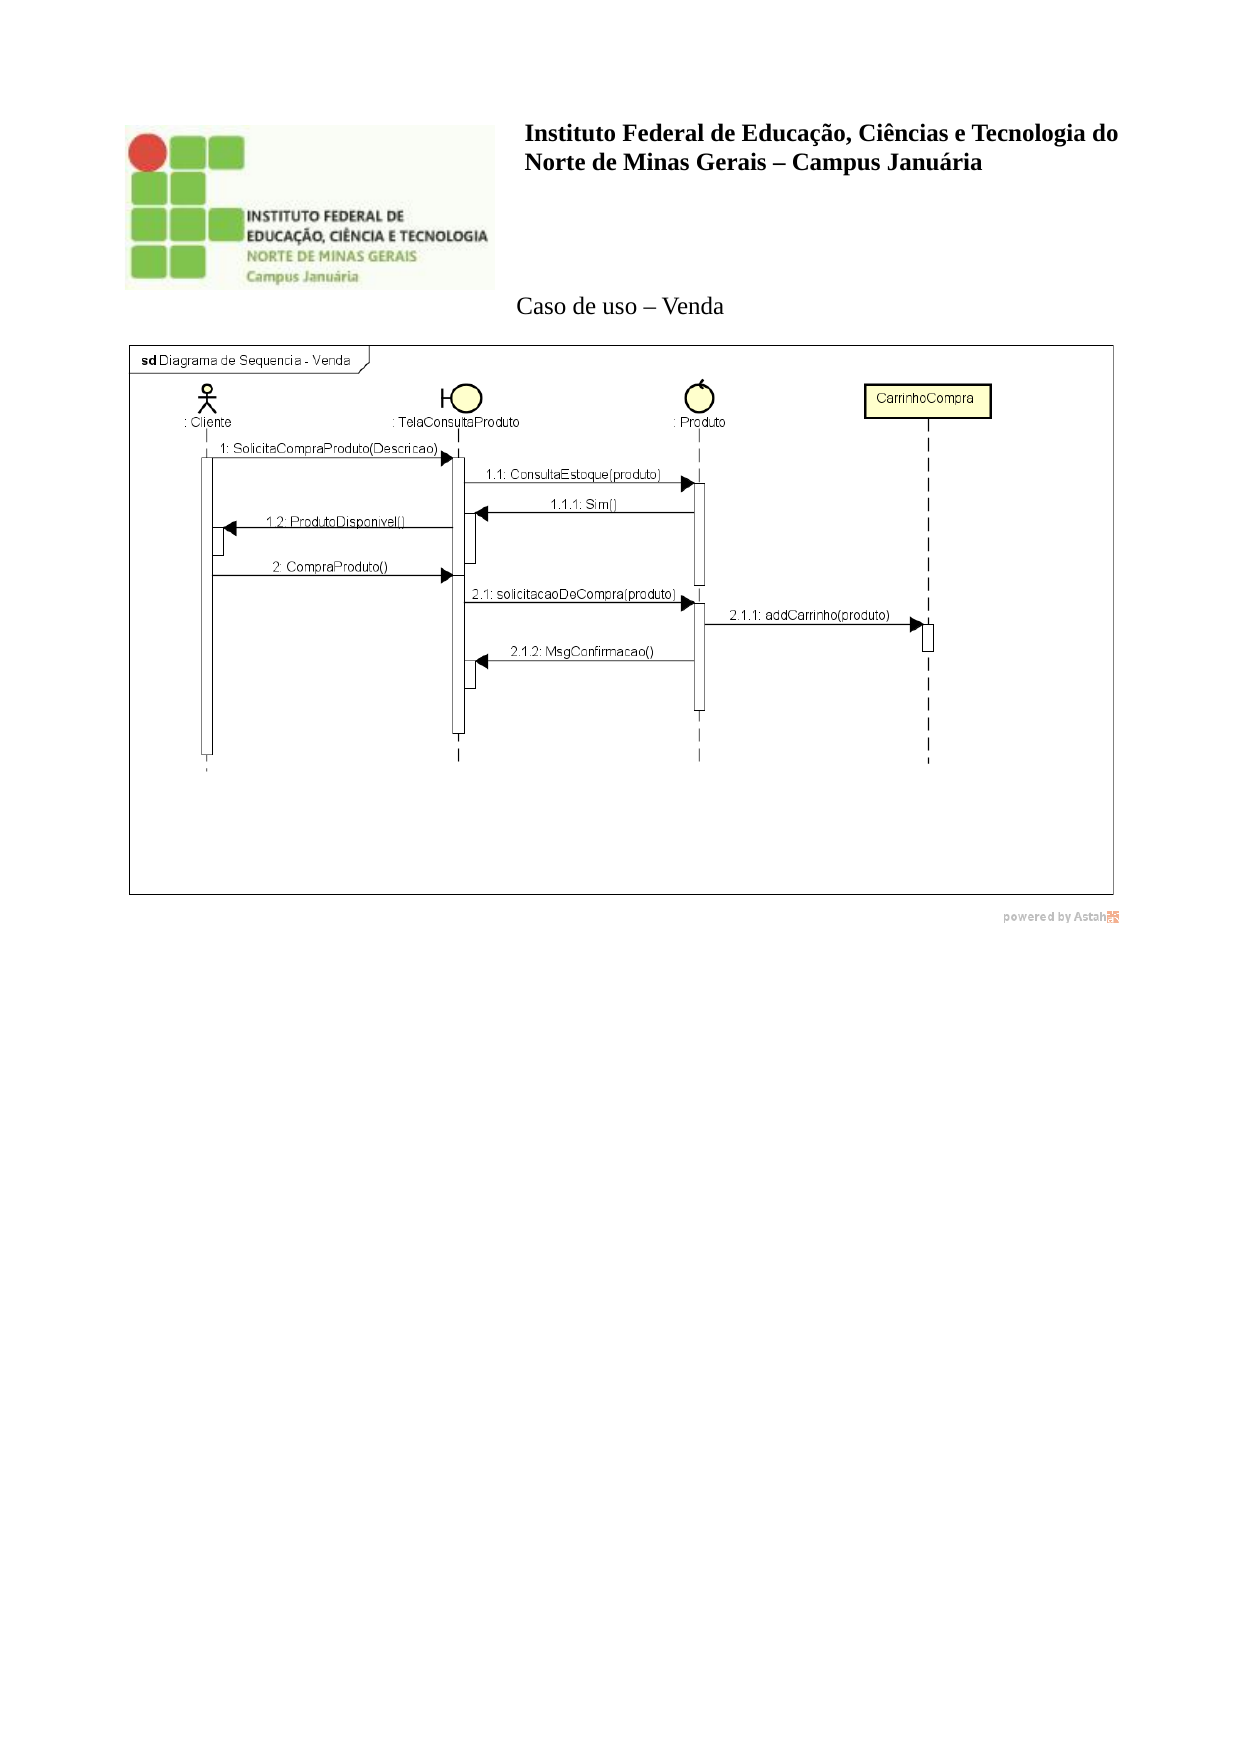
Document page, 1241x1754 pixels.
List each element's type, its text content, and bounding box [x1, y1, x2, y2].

picture [118, 334, 1123, 927]
picture [124, 125, 495, 290]
text Caso de uso – Venda [118, 291, 1122, 320]
